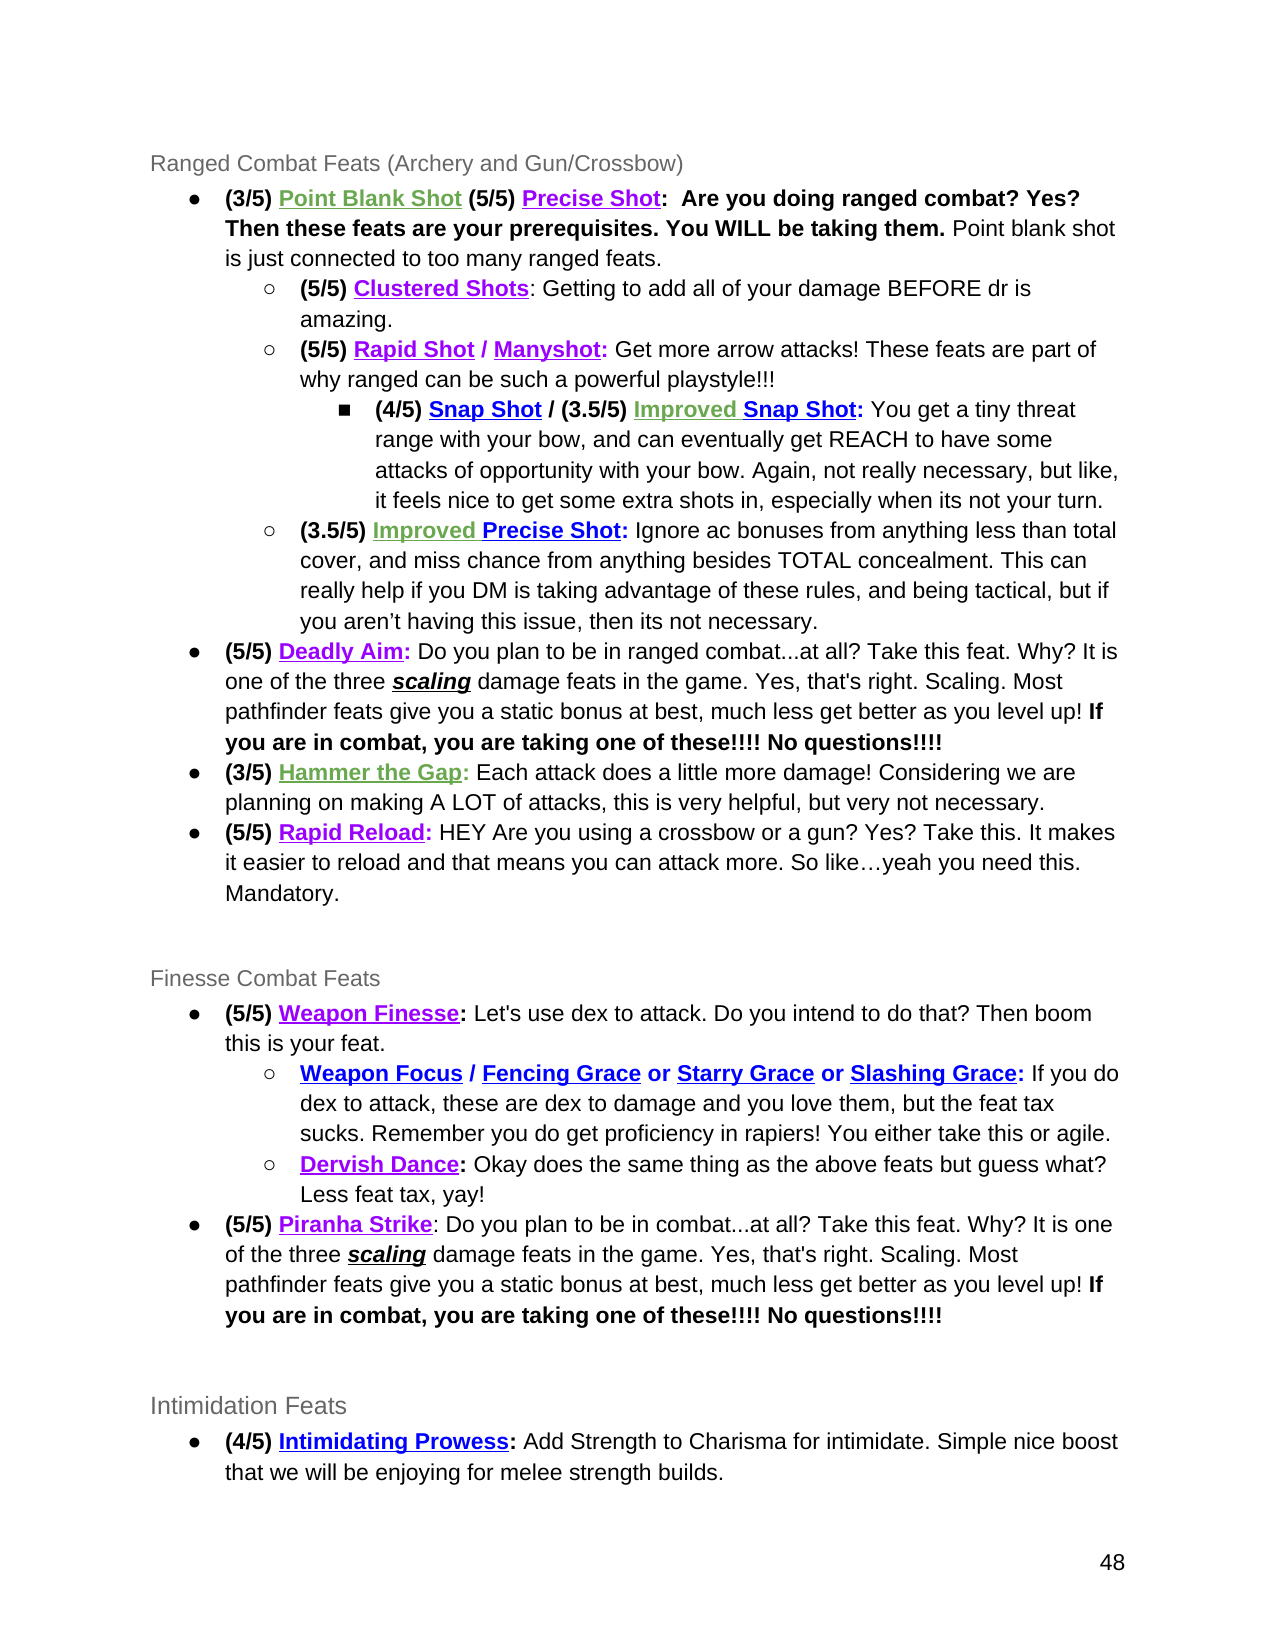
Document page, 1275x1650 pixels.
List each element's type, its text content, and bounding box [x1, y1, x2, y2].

subtitle Finesse Combat Feats [150, 965, 1125, 991]
list Dervish Dance: Okay does the same thing as the above feats but guess what? Less feat tax, yay! [262, 1151, 1125, 1207]
list Weapon Focus / Fencing Grace or Starry Grace or Slashing Grace: If you do dex to attack, these are dex to damage and you love them, but the feat tax sucks. Remember you do get proficiency in rapiers! You either take this or agile. [262, 1060, 1125, 1147]
list (5/5) Rapid Shot / Manyshot: Get more arrow attacks! These feats are part of why ranged can be such a powerful playstyle!!! [262, 336, 1125, 392]
list (5/5) Piranha Strike: Do you plan to be in combat...at all? Take this feat. Why? It is one of the three scaling damage feats in the game. Yes, that's right. Scaling. Most pathfinder feats give you a static bonus at best, much less get better as you level up! If you are in combat, you are taking one of these!!!! No questions!!!! [187, 1211, 1125, 1328]
list (4/5) Snap Shot / (3.5/5) Improved Snap Shot: You get a tiny threat range with your bow, and can eventually get REACH to have some attacks of opportunity with your bow. Again, not really necessary, but like, it feels nice to get some extra shots in, especially when its not your turn. [337, 396, 1125, 513]
list (3/5) Point Blank Shot (5/5) Precise Shot: Are you doing ranged combat? Yes? Then these feats are your prerequisites. You WILL be taking them. Point blank shot is just connected to too many ranged feats. [187, 185, 1125, 271]
subtitle Ranged Combat Feats (Archery and Gun/Crossbow) [150, 150, 1125, 176]
list (3/5) Hammer the Gap: Each attack does a little more damage! Considering we are planning on making A LOT of attacks, this is very helpful, but very not necessary. [187, 759, 1125, 815]
list (4/5) Intimidating Prowess: Add Strength to Charisma for intimidate. Simple nice boost that we will be enjoying for melee strength builds. [187, 1428, 1125, 1485]
list (3.5/5) Improved Precise Shot: Ignore ac bonuses from anything less than total cover, and miss chance from anything besides TOTAL concealment. This can really help if you DM is taking advantage of these rules, and being tactical, but if you aren’t having this issue, then its not necessary. [262, 517, 1125, 634]
subtitle Intimidation Feats [150, 1391, 1125, 1420]
list (5/5) Deadly Aim: Do you plan to be in ranged combat...at all? Take this feat. Why? It is one of the three scaling damage feats in the game. Yes, that's right. Scaling. Most pathfinder feats give you a static bonus at best, much less get better as you level up! If you are in combat, you are taking one of these!!!! No questions!!!! [187, 638, 1125, 755]
list (5/5) Clustered Shots: Getting to add all of your damage BEFORE dr is amazing. [262, 275, 1125, 332]
list (5/5) Rapid Reload: HEY Are you using a crossbow or a gun? Yes? Take this. It makes it easier to reload and that means you can attack more. So like…yeah you need this. Mandatory. [187, 819, 1125, 906]
list (5/5) Weapon Finesse: Let's use dex to attack. Do you intend to do that? Then boom this is your feat. [187, 999, 1125, 1056]
